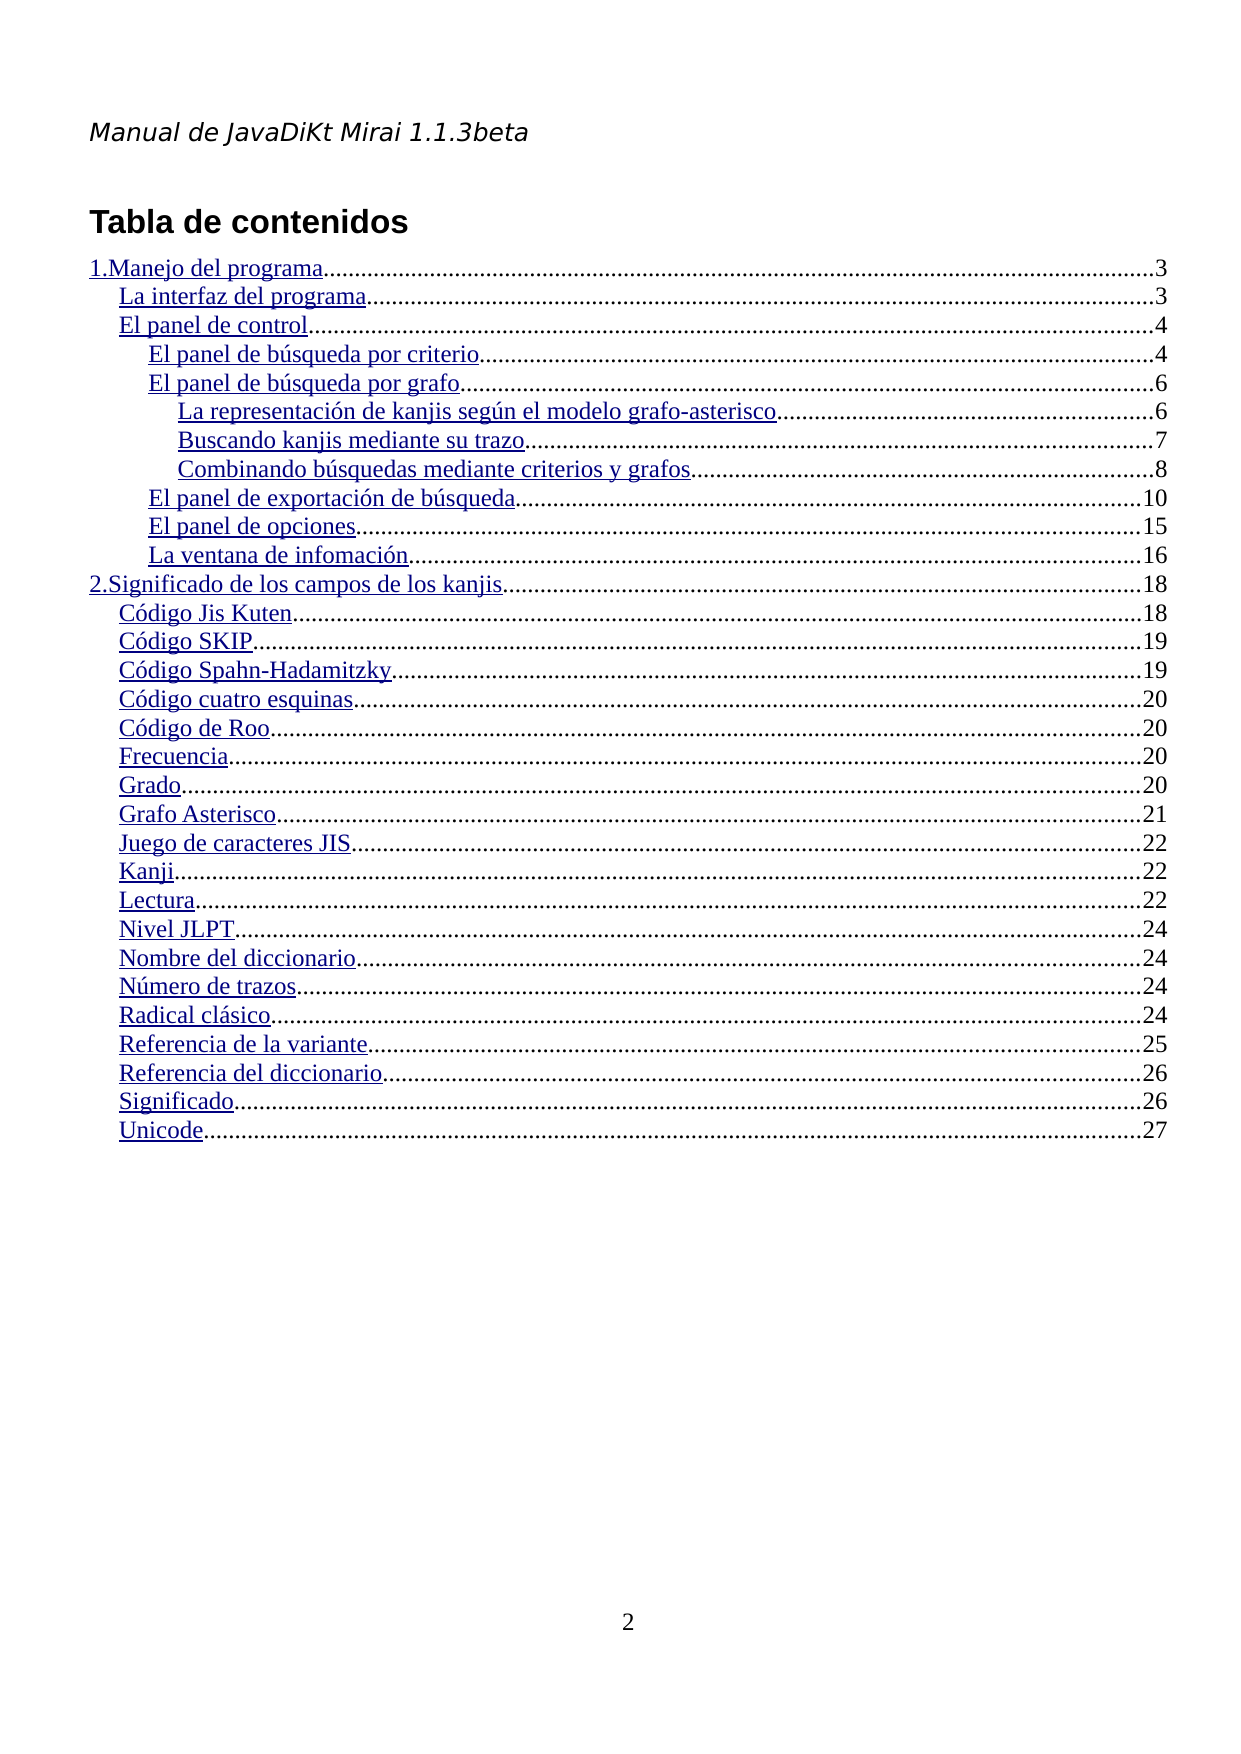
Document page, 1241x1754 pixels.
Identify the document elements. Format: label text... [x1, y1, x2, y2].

text El panel de opciones 15 [148, 511, 1167, 540]
text 2.Significado de los campos de los kanjis 18 [89, 569, 1167, 598]
text La ventana de infomación 16 [148, 540, 1167, 569]
text Código cuatro esquinas 20 [118, 684, 1167, 713]
text Unicode 27 [118, 1115, 1167, 1144]
text Combinando búsquedas mediante criterios y grafos 8 [177, 454, 1167, 483]
text Lectura 22 [118, 885, 1167, 914]
text Código de Roo 20 [118, 713, 1167, 741]
text Referencia de la variante 25 [118, 1029, 1167, 1058]
text Frecuencia 20 [118, 741, 1167, 770]
text El panel de búsqueda por grafo 6 [148, 368, 1167, 396]
text Nombre del diccionario 24 [118, 943, 1167, 971]
text Nivel JLPT 24 [118, 914, 1167, 943]
text Radical clásico 24 [118, 1000, 1167, 1029]
text Código SKIP 19 [118, 626, 1167, 655]
text Código Jis Kuten 18 [118, 598, 1167, 626]
text Grado 20 [118, 770, 1167, 799]
text Número de trazos 24 [118, 971, 1167, 1000]
text Grafo Asterisco 21 [118, 799, 1167, 828]
text El panel de control 4 [118, 310, 1167, 339]
text La representación de kanjis según el modelo grafo-asterisco 6 [177, 396, 1167, 425]
text Buscando kanjis mediante su trazo 7 [177, 425, 1167, 454]
text Código Spahn-Hadamitzky 19 [118, 655, 1167, 684]
text Kanji 22 [118, 856, 1167, 885]
subtitle Tabla de contenidos [89, 202, 1167, 240]
text El panel de búsqueda por criterio 4 [148, 339, 1167, 368]
text Referencia del diccionario 26 [118, 1058, 1167, 1086]
text La interfaz del programa 3 [118, 281, 1167, 310]
text Significado 26 [118, 1086, 1167, 1115]
text Juego de caracteres JIS 22 [118, 828, 1167, 856]
text El panel de exportación de búsqueda 10 [148, 483, 1167, 511]
text 1.Manejo del programa 3 [89, 253, 1167, 281]
